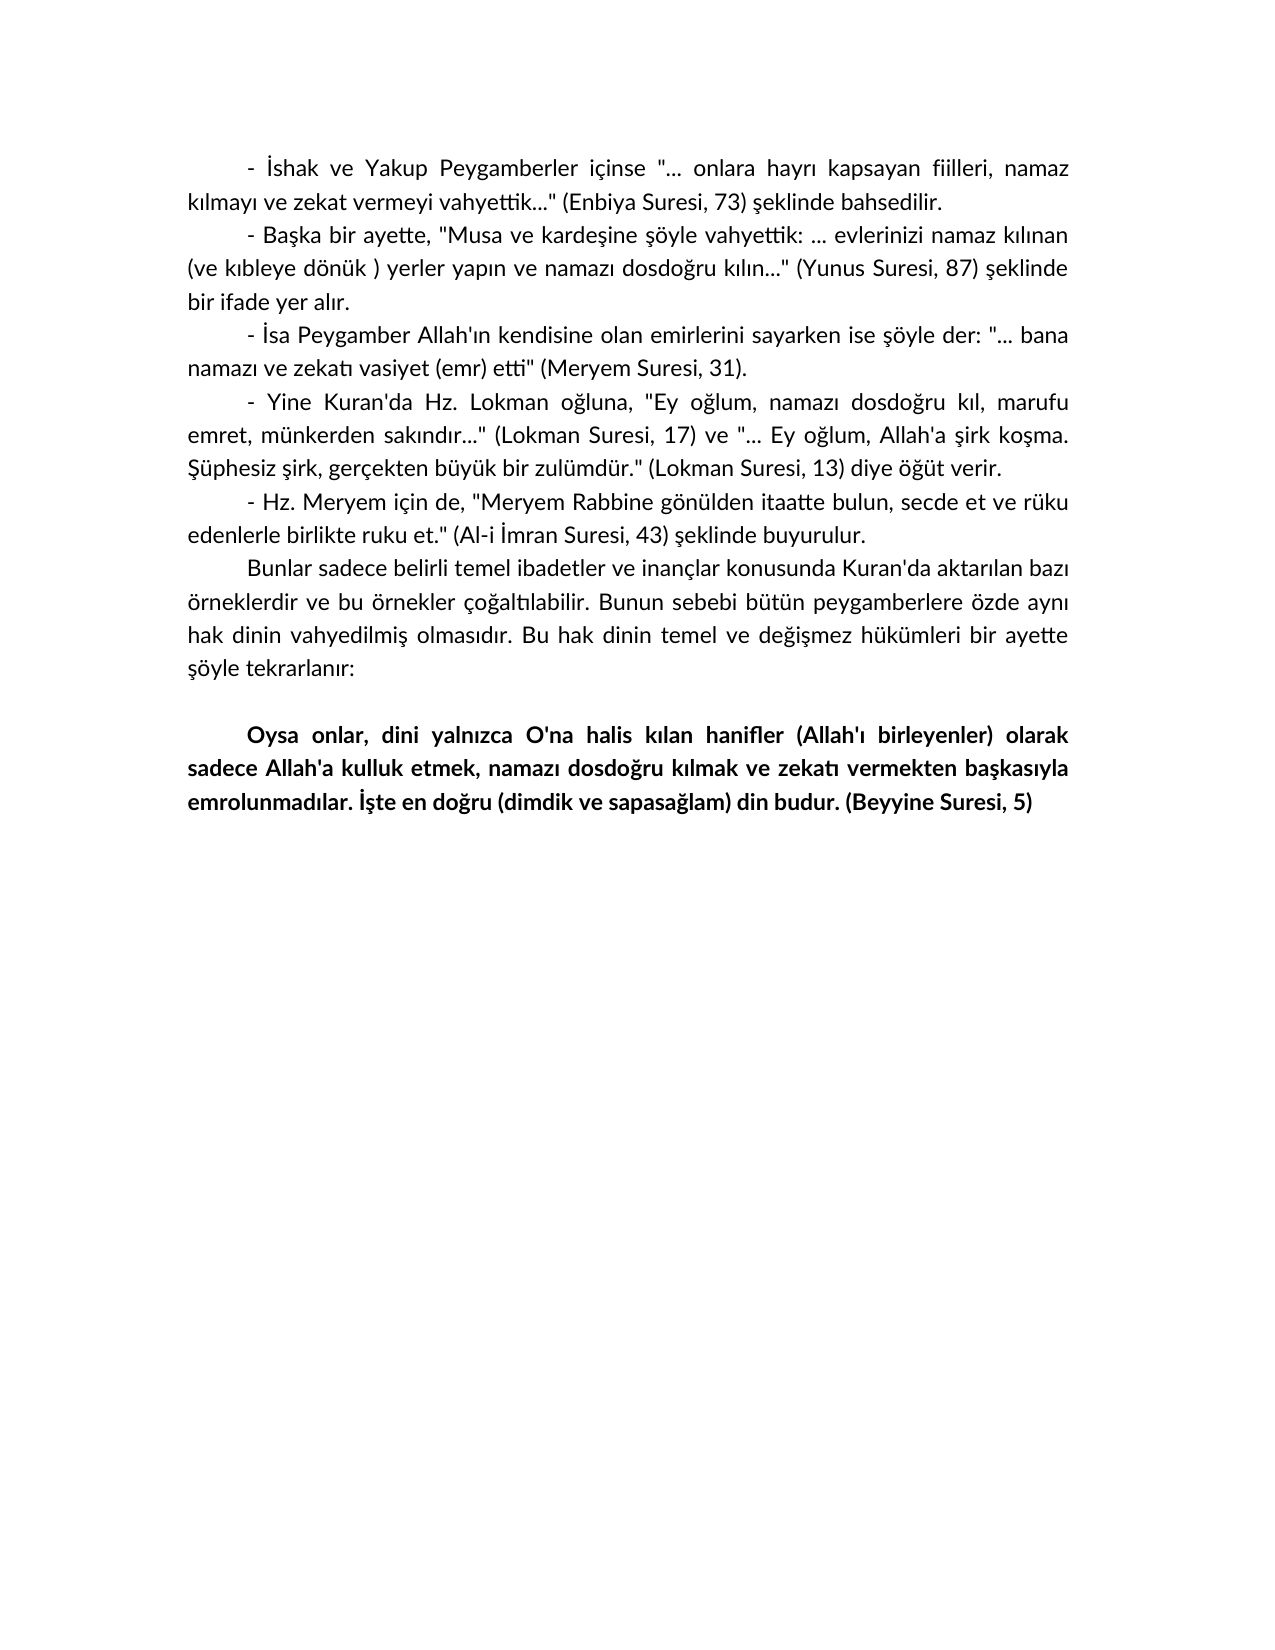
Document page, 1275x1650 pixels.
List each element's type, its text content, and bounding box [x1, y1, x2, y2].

text - Hz. Meryem için de, "Meryem Rabbine gönülden itaatte bulun, secde et ve rüku edenlerle birlikte ruku et." (Al-i İmran Suresi, 43) şeklinde buyurulur. [187, 483, 1070, 550]
text - Yine Kuran'da Hz. Lokman oğluna, "Ey oğlum, namazı dosdoğru kıl, marufu emret, münkerden sakındır..." (Lokman Suresi, 17) ve "... Ey oğlum, Allah'a şirk koşma. Şüphesiz şirk, gerçekten büyük bir zulümdür." (Lokman Suresi, 13) diye öğüt verir. [187, 383, 1070, 483]
text - Başka bir ayette, "Musa ve kardeşine şöyle vahyettik: ... evlerinizi namaz kılınan (ve kıbleye dönük ) yerler yapın ve namazı dosdoğru kılın..." (Yunus Suresi, 87) şeklinde bir ifade yer alır. [187, 217, 1070, 317]
text Bunlar sadece belirli temel ibadetler ve inançlar konusunda Kuran'da aktarılan bazı örneklerdir ve bu örnekler çoğaltılabilir. Bunun sebebi bütün peygamberlere özde aynı hak dinin vahyedilmiş olmasıdır. Bu hak dinin temel ve değişmez hükümleri bir ayette şöyle tekrarlanır: [187, 550, 1070, 683]
text Oysa onlar, dini yalnızca O'na halis kılan hanifler (Allah'ı birleyenler) olarak sadece Allah'a kulluk etmek, namazı dosdoğru kılmak ve zekatı vermekten başkasıyla emrolunmadılar. İşte en doğru (dimdik ve sapasağlam) din budur. (Beyyine Suresi, 5) [187, 717, 1070, 817]
text - İsa Peygamber Allah'ın kendisine olan emirlerini sayarken ise şöyle der: "... bana namazı ve zekatı vasiyet (emr) etti" (Meryem Suresi, 31). [187, 317, 1070, 383]
text - İshak ve Yakup Peygamberler içinse "... onlara hayrı kapsayan fiilleri, namaz kılmayı ve zekat vermeyi vahyettik..." (Enbiya Suresi, 73) şeklinde bahsedilir. [187, 150, 1070, 217]
